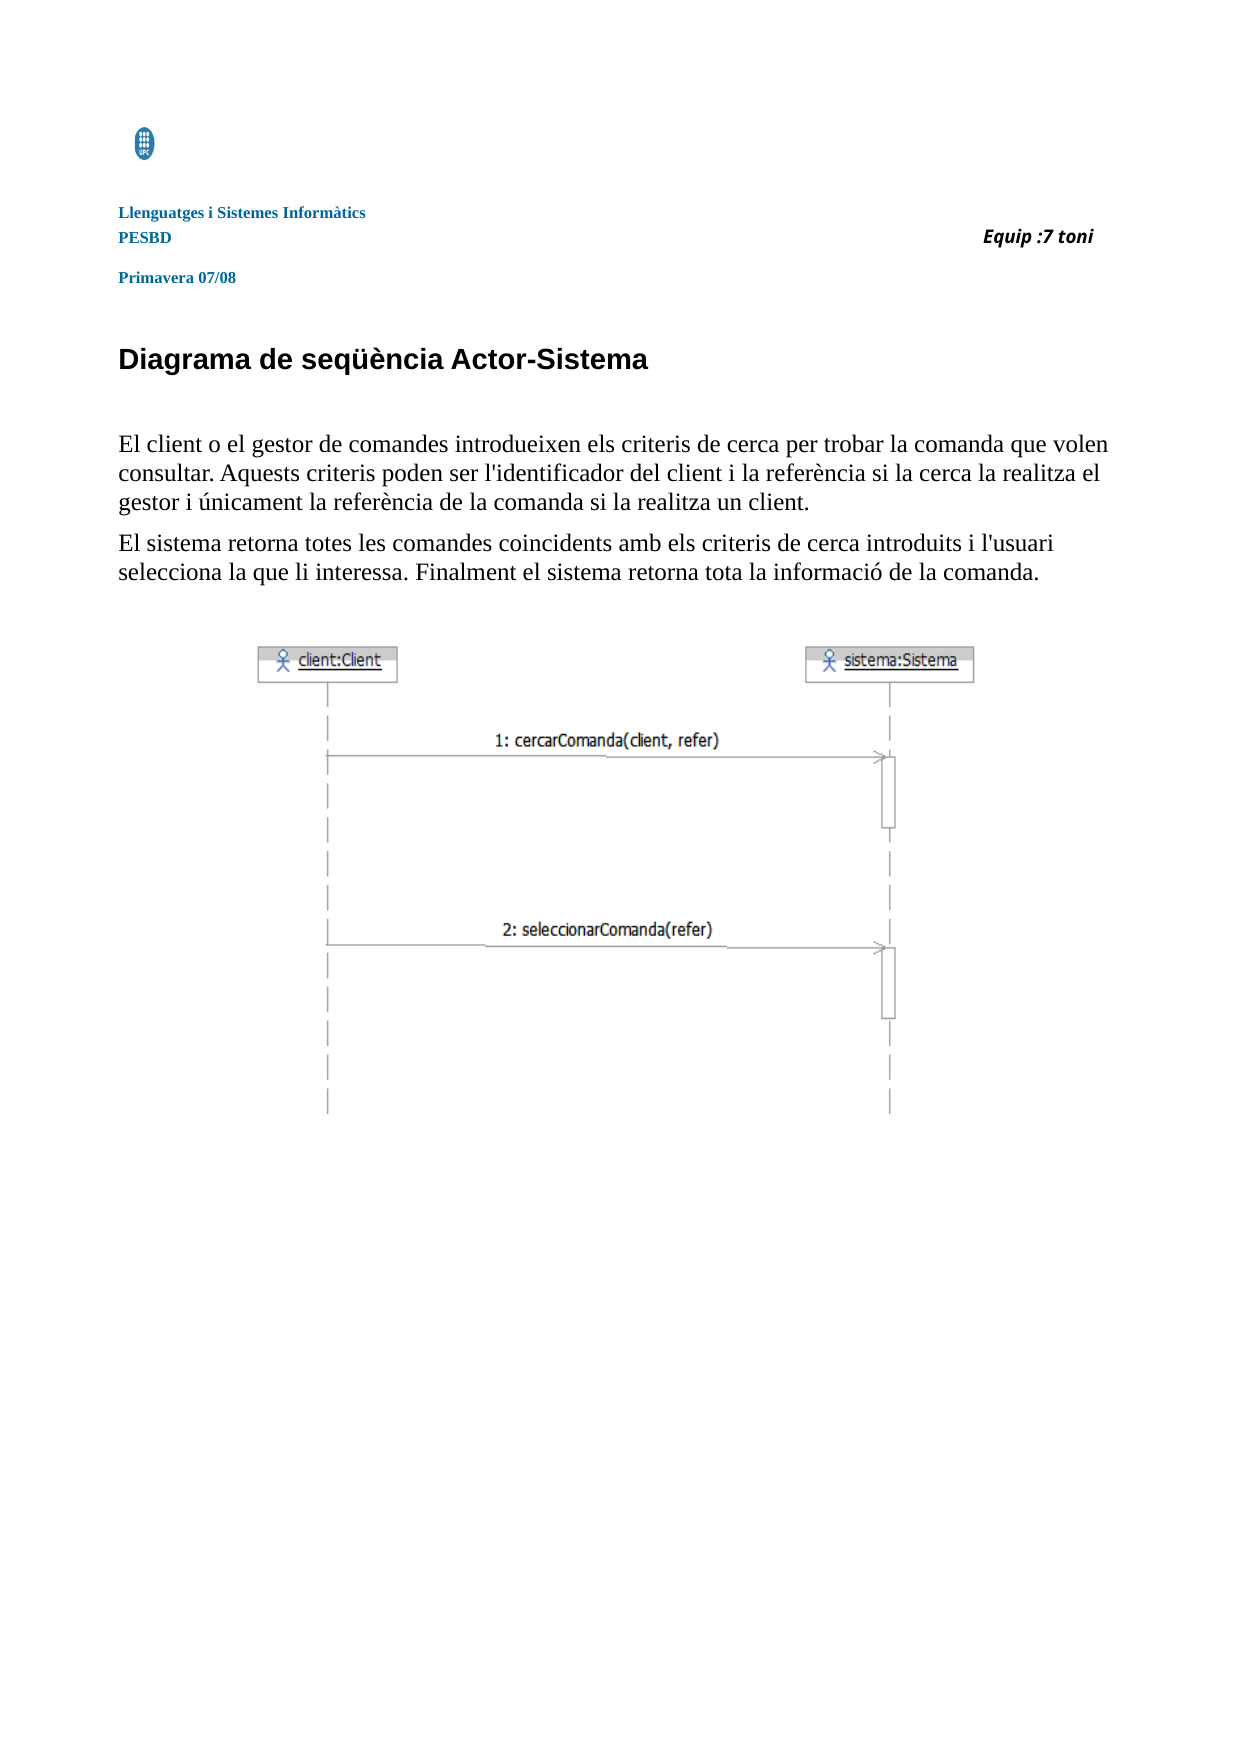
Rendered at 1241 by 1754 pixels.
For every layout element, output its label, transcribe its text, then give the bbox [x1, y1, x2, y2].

text El sistema retorna totes les comandes coincidents amb els criteris de cerca introduits i l'usuari selecciona la que li interessa. Finalment el sistema retorna tota la informació de la comanda. [118, 528, 1122, 585]
picture [242, 639, 998, 1114]
subtitle Diagrama de seqüència Actor-Sistema [118, 342, 1122, 375]
text El client o el gestor de comandes introdueixen els criteris de cerca per trobar la comanda que volen consultar. Aquests criteris poden ser l'identificador del client i la referència si la cerca la realitza el gestor i únicament la referència de la comanda si la realitza un client. [118, 429, 1122, 515]
